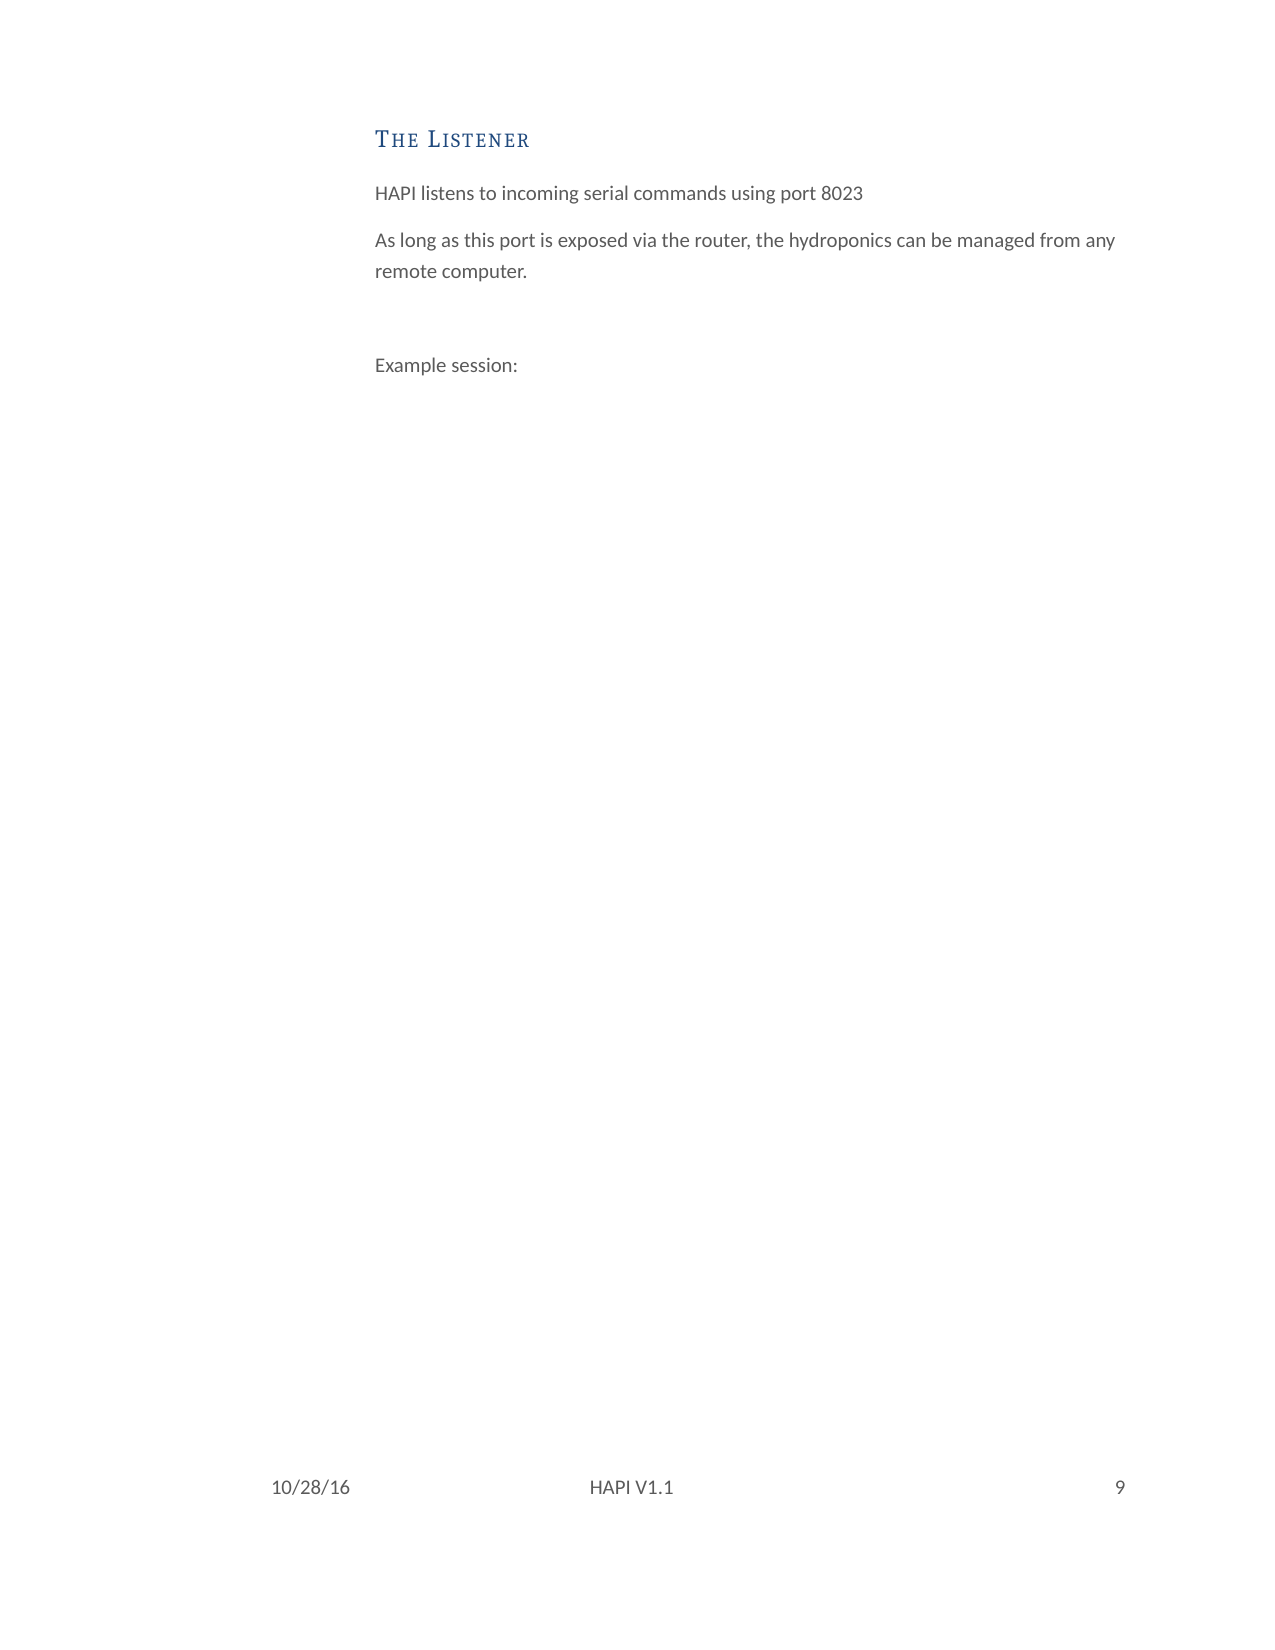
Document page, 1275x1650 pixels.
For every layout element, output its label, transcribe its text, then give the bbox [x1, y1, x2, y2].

text The Listener [375, 125, 1125, 154]
text Example session: [375, 352, 1125, 378]
text As long as this port is exposed via the router, the hydroponics can be managed from any remote computer. [375, 228, 1125, 283]
text HAPI listens to incoming serial commands using port 8023 [375, 181, 1125, 206]
